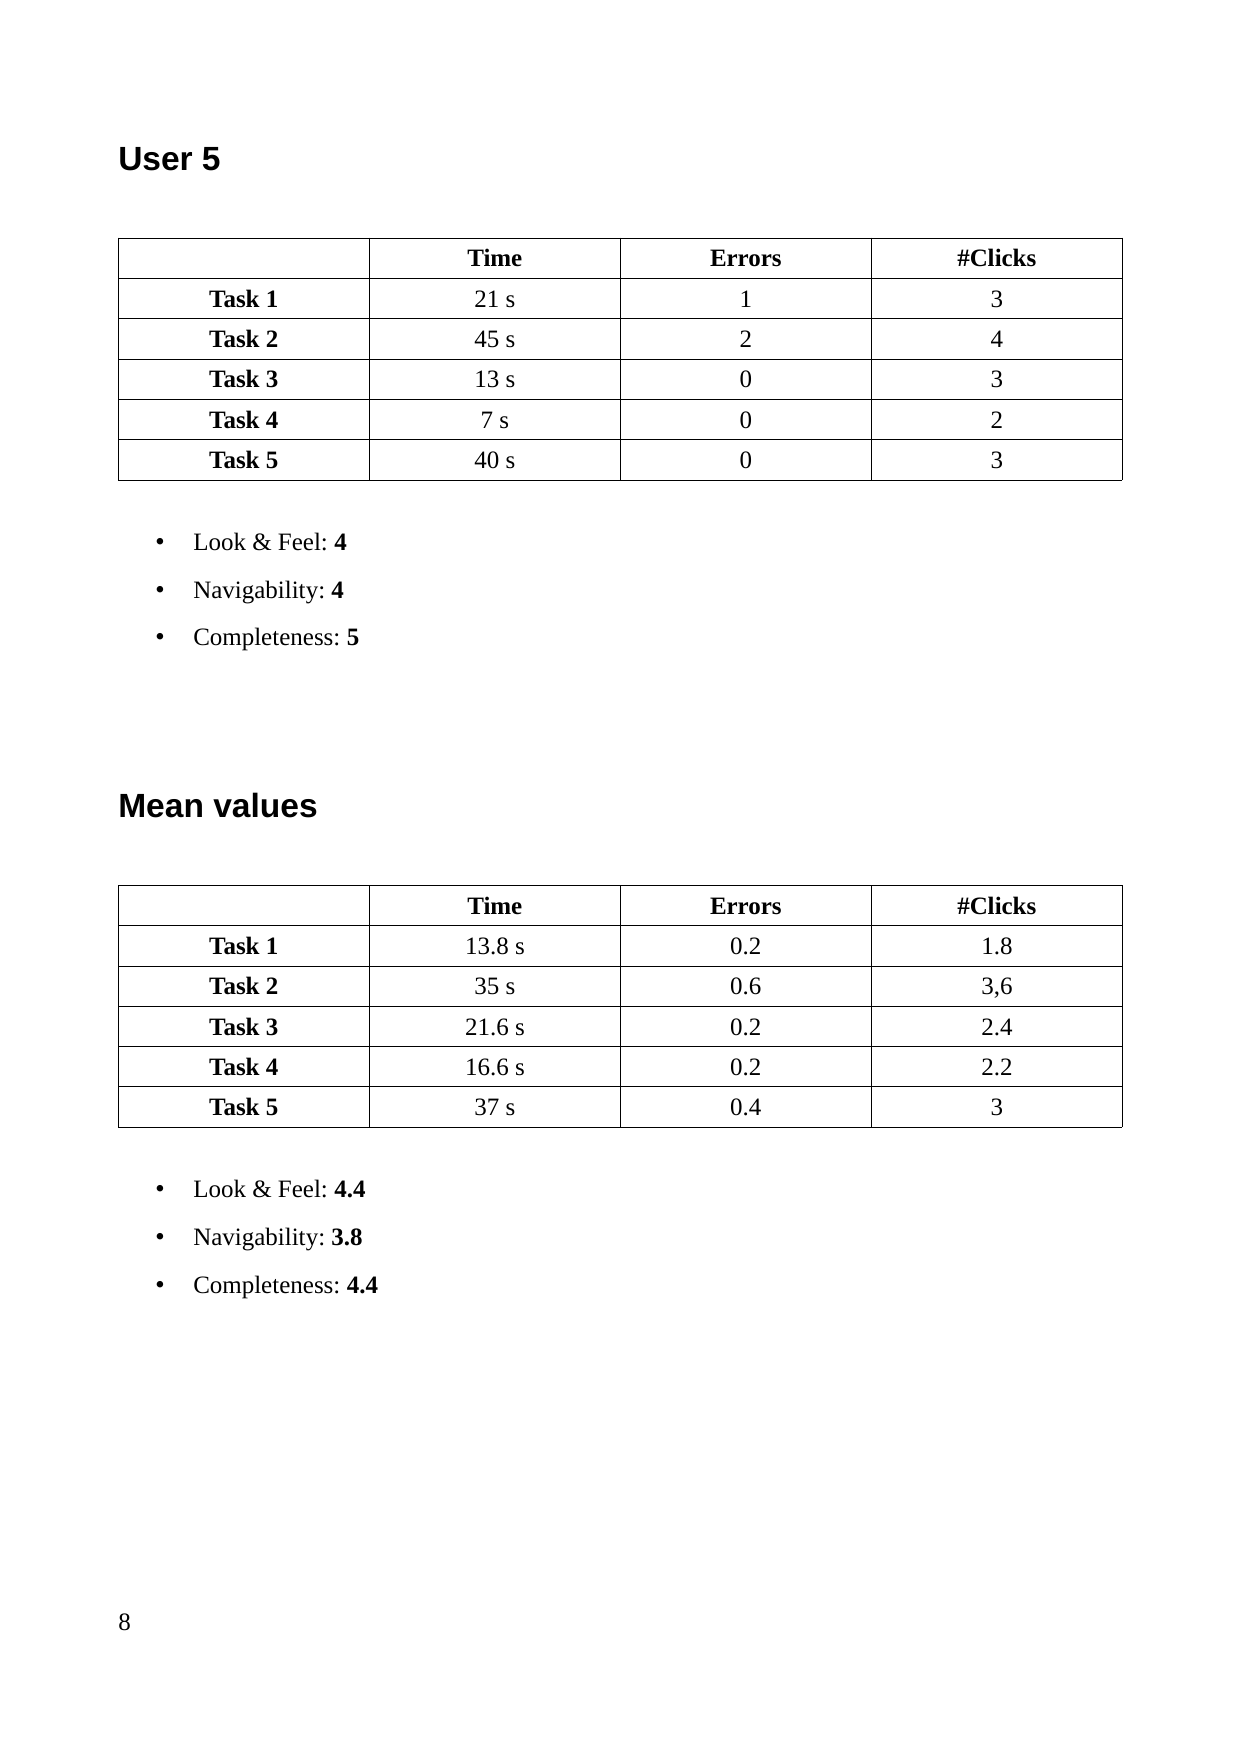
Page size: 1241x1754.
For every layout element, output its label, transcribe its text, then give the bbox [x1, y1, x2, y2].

table_cell 2.2 [872, 1047, 1122, 1086]
table_cell Task 5 [119, 440, 369, 479]
table_cell 21.6 s [370, 1007, 620, 1046]
table_cell 0 [621, 360, 871, 399]
table_header Time [370, 886, 620, 925]
table_cell 21 s [370, 279, 620, 318]
table_header Errors [621, 886, 871, 925]
table_cell 13.8 s [370, 926, 620, 966]
table_cell 16.6 s [370, 1047, 620, 1086]
subtitle Mean values [118, 786, 1122, 825]
table_cell 0.2 [621, 1047, 871, 1086]
table_cell 3 [872, 360, 1122, 399]
table_header [119, 886, 369, 925]
table_cell 1 [621, 279, 871, 318]
table_cell 3 [872, 279, 1122, 318]
table_cell 35 s [370, 967, 620, 1006]
table_cell 4 [872, 319, 1122, 359]
list Look & Feel: 4.4 [156, 1174, 1122, 1203]
table_cell 40 s [370, 440, 620, 479]
table_cell Task 2 [119, 967, 369, 1006]
table_cell Task 5 [119, 1087, 369, 1127]
table_cell 1.8 [872, 926, 1122, 966]
list Completeness: 4.4 [156, 1270, 1122, 1298]
table_header Time [370, 239, 620, 278]
table_cell 3 [872, 1087, 1122, 1127]
table_cell 3,6 [872, 967, 1122, 1006]
table_cell 45 s [370, 319, 620, 359]
list Look & Feel: 4 [156, 527, 1122, 556]
table_cell 0.2 [621, 1007, 871, 1046]
table_cell 2 [872, 400, 1122, 439]
list Navigability: 4 [156, 575, 1122, 604]
table_cell 7 s [370, 400, 620, 439]
table_cell Task 2 [119, 319, 369, 359]
table_cell Task 4 [119, 400, 369, 439]
table_header #Clicks [872, 886, 1122, 925]
table_header #Clicks [872, 239, 1122, 278]
table_cell Task 1 [119, 279, 369, 318]
table_cell Task 3 [119, 360, 369, 399]
list Completeness: 5 [156, 622, 1122, 651]
table_cell 13 s [370, 360, 620, 399]
table_cell 2 [621, 319, 871, 359]
table_cell Task 1 [119, 926, 369, 966]
table_header [119, 239, 369, 278]
table_cell Task 4 [119, 1047, 369, 1086]
table_cell 0.6 [621, 967, 871, 1006]
table_cell 0 [621, 400, 871, 439]
table_cell 0 [621, 440, 871, 479]
subtitle User 5 [118, 139, 1122, 178]
table_cell 0.2 [621, 926, 871, 966]
table_cell 37 s [370, 1087, 620, 1127]
table_header Errors [621, 239, 871, 278]
table_cell Task 3 [119, 1007, 369, 1046]
table_cell 3 [872, 440, 1122, 479]
table_cell 0.4 [621, 1087, 871, 1127]
list Navigability: 3.8 [156, 1222, 1122, 1251]
table_cell 2.4 [872, 1007, 1122, 1046]
